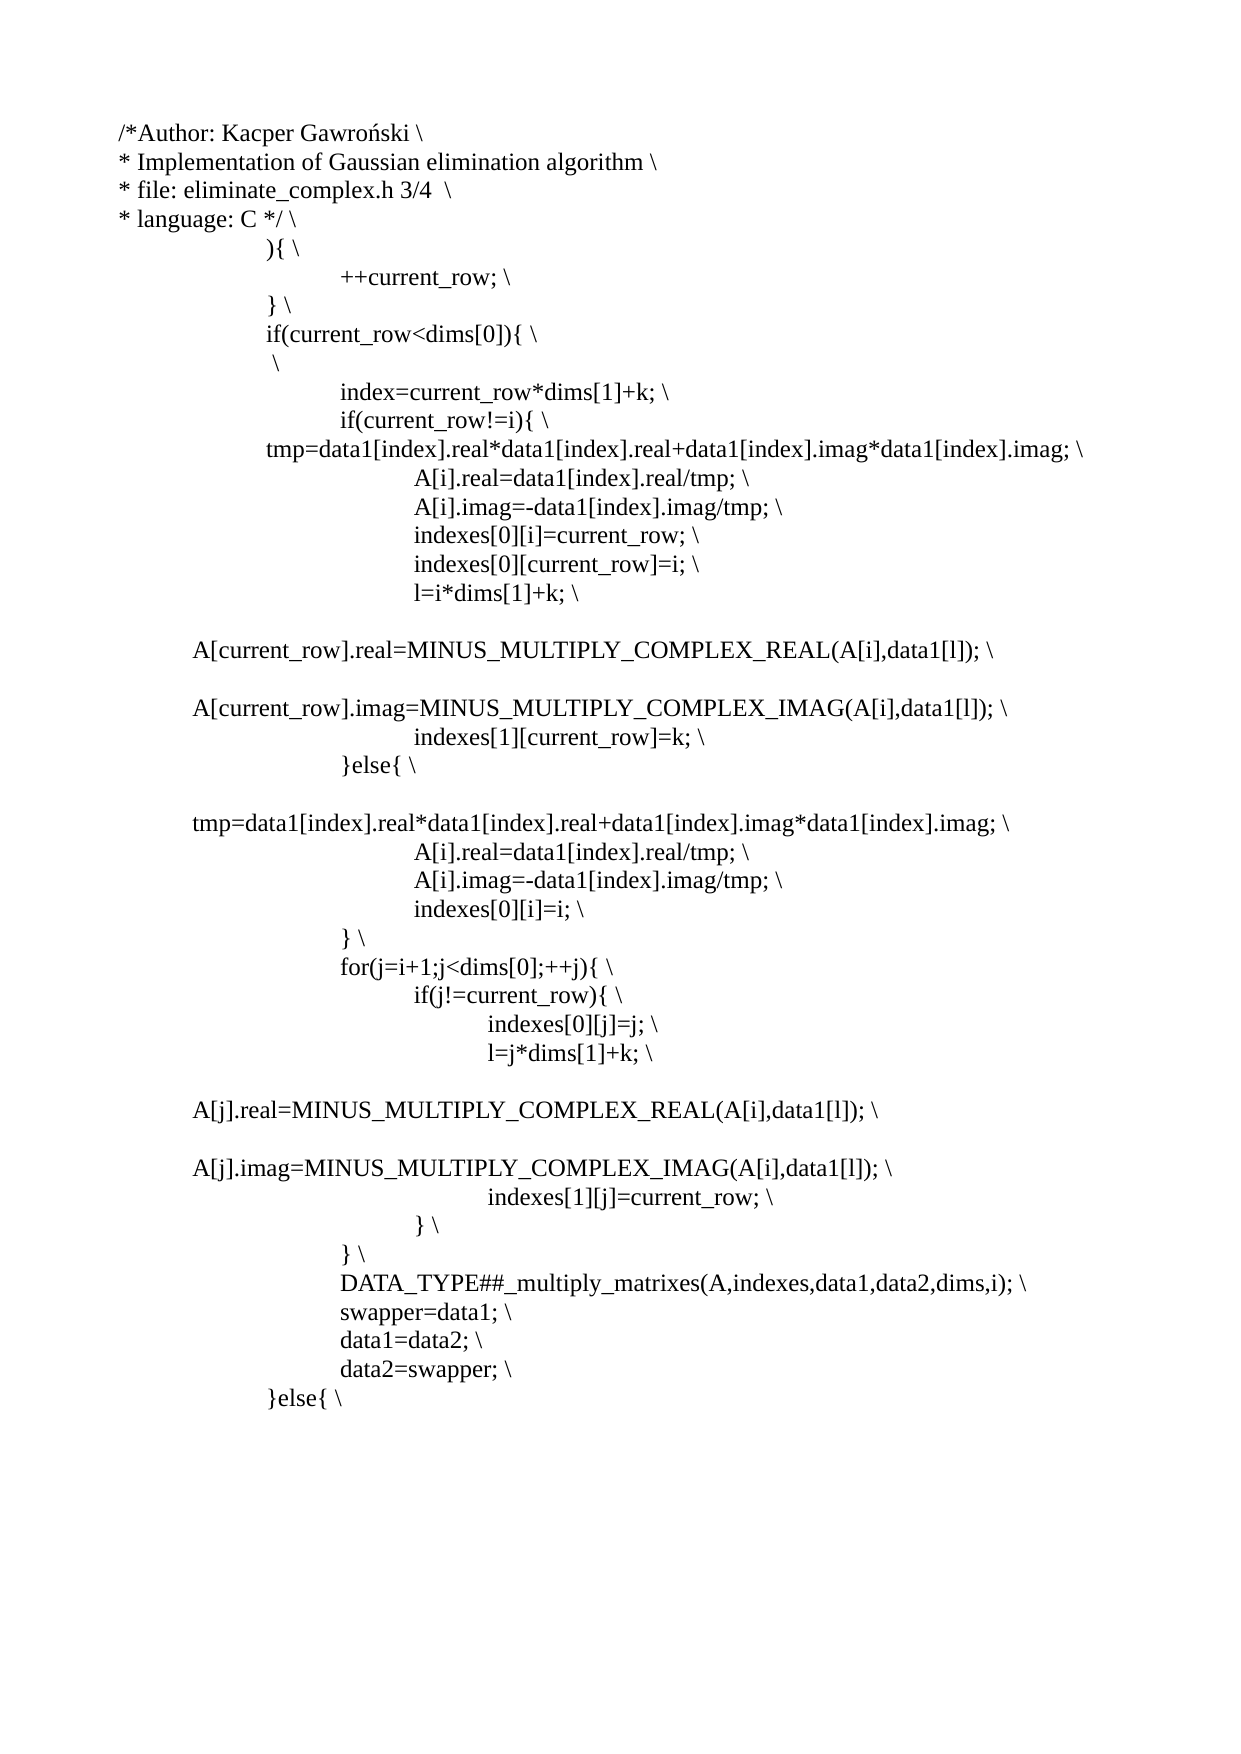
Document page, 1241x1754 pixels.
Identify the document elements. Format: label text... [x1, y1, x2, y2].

text A[current_row].imag=MINUS_MULTIPLY_COMPLEX_IMAG(A[i],data1[l]); \ [118, 664, 1122, 722]
text if(current_row!=i){ \ [118, 406, 1122, 434]
text indexes[1][current_row]=k; \ [118, 722, 1122, 751]
text indexes[0][current_row]=i; \ [118, 549, 1122, 578]
text if(j!=current_row){ \ [118, 981, 1122, 1009]
text /*Author: Kacper Gawroński \ [118, 118, 1122, 147]
text swapper=data1; \ [118, 1297, 1122, 1326]
text }else{ \ [118, 1383, 1122, 1412]
text A[i].imag=-data1[index].imag/tmp; \ [118, 866, 1122, 894]
text * file: eliminate_complex.h 3/4 \ [118, 176, 1122, 204]
text A[current_row].real=MINUS_MULTIPLY_COMPLEX_REAL(A[i],data1[l]); \ [118, 607, 1122, 664]
text } \ [118, 923, 1122, 952]
text }else{ \ [118, 751, 1122, 779]
text } \ [118, 1239, 1122, 1268]
text l=i*dims[1]+k; \ [118, 578, 1122, 607]
text DATA_TYPE##_multiply_matrixes(A,indexes,data1,data2,dims,i); \ [118, 1268, 1122, 1297]
text indexes[0][i]=i; \ [118, 894, 1122, 923]
text indexes[0][j]=j; \ [118, 1009, 1122, 1038]
text } \ [118, 1211, 1122, 1239]
text A[j].real=MINUS_MULTIPLY_COMPLEX_REAL(A[i],data1[l]); \ [118, 1067, 1122, 1124]
text * language: C */ \ [118, 204, 1122, 233]
text ++current_row; \ [118, 262, 1122, 291]
text l=j*dims[1]+k; \ [118, 1038, 1122, 1067]
text } \ [118, 291, 1122, 319]
text index=current_row*dims[1]+k; \ [118, 377, 1122, 406]
text if(current_row<dims[0]){ \ [118, 319, 1122, 348]
text tmp=data1[index].real*data1[index].real+data1[index].imag*data1[index].imag; \ [118, 779, 1122, 837]
text A[i].imag=-data1[index].imag/tmp; \ [118, 492, 1122, 521]
text data1=data2; \ [118, 1326, 1122, 1354]
text data2=swapper; \ [118, 1354, 1122, 1383]
text A[j].imag=MINUS_MULTIPLY_COMPLEX_IMAG(A[i],data1[l]); \ [118, 1124, 1122, 1182]
text \ [118, 348, 1122, 377]
text ){ \ [118, 233, 1122, 262]
text indexes[1][j]=current_row; \ [118, 1182, 1122, 1211]
text A[i].real=data1[index].real/tmp; \ [118, 463, 1122, 492]
text indexes[0][i]=current_row; \ [118, 521, 1122, 549]
text tmp=data1[index].real*data1[index].real+data1[index].imag*data1[index].imag; \ [118, 434, 1122, 463]
text * Implementation of Gaussian elimination algorithm \ [118, 147, 1122, 176]
text for(j=i+1;j<dims[0];++j){ \ [118, 952, 1122, 981]
text A[i].real=data1[index].real/tmp; \ [118, 837, 1122, 866]
